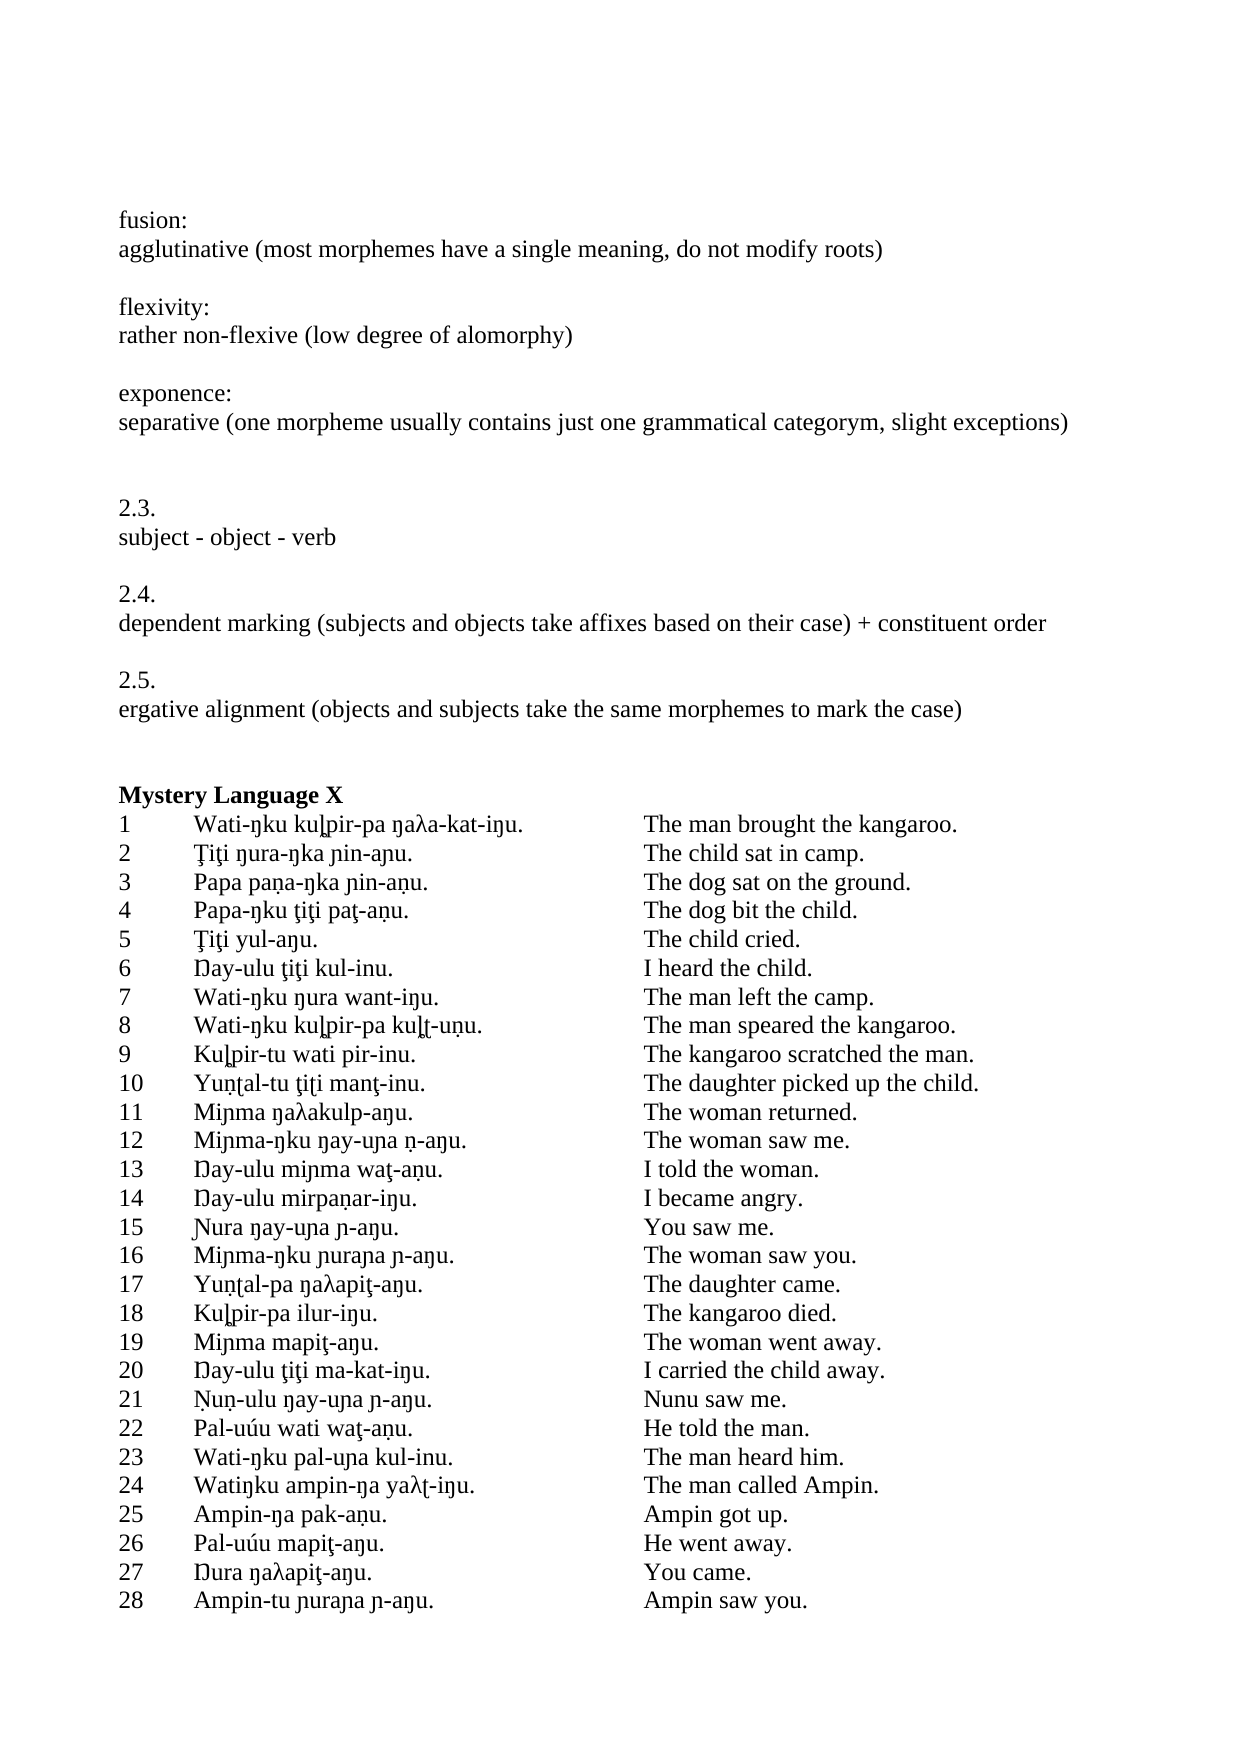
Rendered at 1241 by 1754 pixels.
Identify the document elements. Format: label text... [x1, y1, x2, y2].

text 1 Wati-ŋku kuȴpir-pa ŋaλa-kat-iŋu. The man brought the kangaroo. [118, 809, 1122, 838]
text fusion: [118, 205, 1122, 234]
text 28 Ampin-tu ɲuraɲa ɲ-aŋu. Ampin saw you. [118, 1585, 1122, 1614]
text 24 Watiŋku ampin-ŋa yaλʈ-iŋu. The man called Ampin. [118, 1470, 1122, 1499]
text agglutinative (most morphemes have a single meaning, do not modify roots) [118, 234, 1122, 263]
text 21 Ṇuṇ-ulu ŋay-uɲa ɲ-aŋu. Nunu saw me. [118, 1384, 1122, 1413]
text ergative alignment (objects and subjects take the same morphemes to mark the case) [118, 694, 1122, 723]
text 2.3. [118, 493, 1122, 522]
text 2.4. [118, 579, 1122, 608]
text 11 Miɲma ŋaλakulp-aŋu. The woman returned. [118, 1097, 1122, 1125]
text 4 Papa-ŋku ţiţi paţ-aṇu. The dog bit the child. [118, 895, 1122, 924]
text 14 Ŋay-ulu mirpaṇar-iŋu. I became angry. [118, 1183, 1122, 1212]
text 2 Ţiţi ŋura-ŋka ɲin-aɲu. The child sat in camp. [118, 838, 1122, 867]
text 5 Ţiţi yul-aŋu. The child cried. [118, 924, 1122, 953]
text 7 Wati-ŋku ŋura want-iŋu. The man left the camp. [118, 982, 1122, 1010]
text 8 Wati-ŋku kuȴpir-pa kuȴʈ-uṇu. The man speared the kangaroo. [118, 1010, 1122, 1039]
text 19 Miɲma mapiţ-aŋu. The woman went away. [118, 1327, 1122, 1355]
text 26 Pal-uúu mapiţ-aŋu. He went away. [118, 1528, 1122, 1557]
text 13 Ŋay-ulu miɲma waţ-aṇu. I told the woman. [118, 1154, 1122, 1183]
text 16 Miɲma-ŋku ɲuraɲa ɲ-aŋu. The woman saw you. [118, 1240, 1122, 1269]
text 27 Ŋura ŋaλapiţ-aŋu. You came. [118, 1557, 1122, 1585]
text 3 Papa paṇa-ŋka ɲin-aṇu. The dog sat on the ground. [118, 867, 1122, 895]
text exponence: [118, 378, 1122, 407]
text Mystery Language X [118, 752, 1122, 809]
text 2.5. [118, 665, 1122, 694]
text flexivity: [118, 292, 1122, 320]
text separative (one morpheme usually contains just one grammatical categorym, slight exceptions) [118, 407, 1122, 464]
text 9 Kuȴpir-tu wati pir-inu. The kangaroo scratched the man. [118, 1039, 1122, 1068]
text 10 Yuṇʈal-tu ţiʈi manţ-inu. The daughter picked up the child. [118, 1068, 1122, 1097]
text 25 Ampin-ŋa pak-aṇu. Ampin got up. [118, 1499, 1122, 1528]
text 6 Ŋay-ulu ţiţi kul-inu. I heard the child. [118, 953, 1122, 982]
text 18 Kuȴpir-pa ilur-iŋu. The kangaroo died. [118, 1298, 1122, 1327]
text rather non-flexive (low degree of alomorphy) [118, 320, 1122, 349]
text 15 Ɲura ŋay-uɲa ɲ-aŋu. You saw me. [118, 1212, 1122, 1240]
text dependent marking (subjects and objects take affixes based on their case) + constituent order [118, 608, 1122, 637]
text 12 Miɲma-ŋku ŋay-uɲa ṇ-aŋu. The woman saw me. [118, 1125, 1122, 1154]
text subject - object - verb [118, 522, 1122, 550]
text 20 Ŋay-ulu ţiţi ma-kat-iŋu. I carried the child away. [118, 1355, 1122, 1384]
text 23 Wati-ŋku pal-uɲa kul-inu. The man heard him. [118, 1442, 1122, 1470]
text 22 Pal-uúu wati waţ-aṇu. He told the man. [118, 1413, 1122, 1442]
text 17 Yuṇʈal-pa ŋaλapiţ-aŋu. The daughter came. [118, 1269, 1122, 1298]
